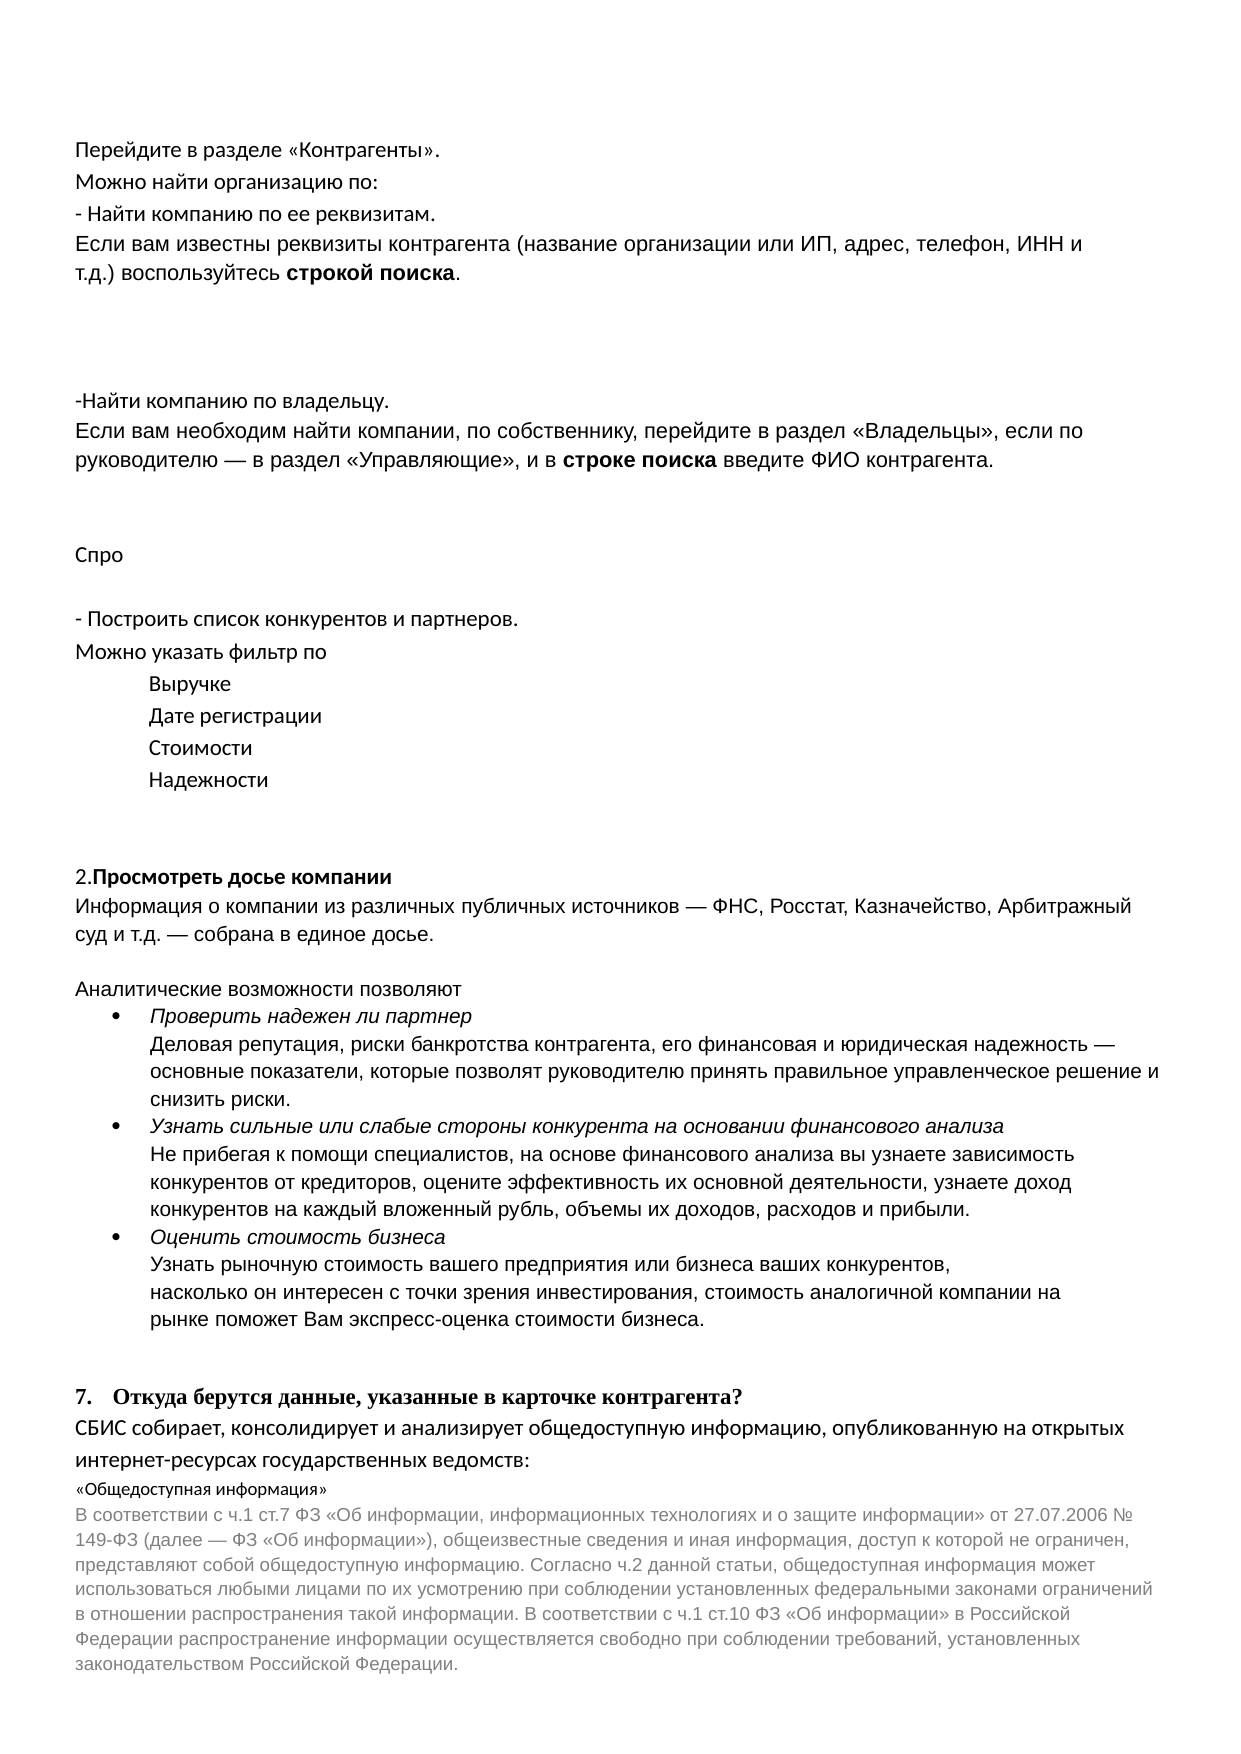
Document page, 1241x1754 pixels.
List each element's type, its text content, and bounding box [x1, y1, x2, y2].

text Можно указать фильтр по [75, 637, 1165, 665]
text «Общедоступная информация» [75, 1477, 1165, 1500]
subtitle Откуда берутся данные, указанные в карточке контрагента? [75, 1383, 1165, 1409]
text Информация о компании из различных публичных источников — ФНС, Росстат, Казначейство, Арбитражный суд и т.д. — собрана в единое досье. [75, 894, 1165, 946]
list Проверить надежен ли партнер [112, 1004, 1165, 1028]
text Стоимости [75, 733, 1165, 761]
text В соответствии с ч.1 ст.7 ФЗ «Об информации, информационных технологиях и о защите информации» от 27.07.2006 № 149-ФЗ (далее — ФЗ «Об информации»), общеизвестные сведения и иная информация, доступ к которой не ограничен, представляют собой общедоступную информацию. Согласно ч.2 данной статьи, общедоступная информация может использоваться любыми лицами по их усмотрению при соблюдении установленных федеральными законами ограничений в отношении распространения такой информации. В соответствии с ч.1 ст.10 ФЗ «Об информации» в Российской Федерации распространение информации осуществляется свободно при соблюдении требований, установленных законодательством Российской Федерации. [75, 1504, 1165, 1674]
text Перейдите в разделе «Контрагенты». [75, 135, 1165, 163]
text Если вам необходим найти компании, по собственнику, перейдите в раздел «Владельцы», если по руководителю — в раздел «Управляющие», и в строке поиска введите ФИО контрагента. [75, 418, 1165, 472]
text СБИС собирает, консолидирует и анализирует общедоступную информацию, опубликованную на открытых интернет-ресурсах государственных ведомств: [75, 1413, 1165, 1473]
text Если вам известны реквизиты контрагента (название организации или ИП, адрес, телефон, ИНН и т.д.) воспользуйтесь строкой поиска. [75, 231, 1165, 285]
text Дате регистрации [75, 701, 1165, 729]
text 2.Просмотреть досье компании [75, 862, 1165, 890]
list Деловая репутация, риски банкротства контрагента, его финансовая и юридическая надежность — основные показатели, которые позволят руководителю принять правильное управленческое решение и снизить риски. [150, 1032, 1165, 1111]
text Можно найти организацию по: [75, 167, 1165, 195]
text - Найти компанию по ее реквизитам. [75, 199, 1165, 227]
list Оценить стоимость бизнеса [112, 1224, 1165, 1248]
text - Построить список конкурентов и партнеров. [75, 604, 1165, 633]
text Надежности [75, 766, 1165, 793]
text Аналитические возможности позволяют [75, 977, 1165, 1001]
list Узнать сильные или слабые стороны конкурента на основании финансового анализа [112, 1114, 1165, 1138]
list Не прибегая к помощи специалистов, на основе финансового анализа вы узнаете зависимость конкурентов от кредиторов, оцените эффективность их основной деятельности, узнаете доход конкурентов на каждый вложенный рубль, объемы их доходов, расходов и прибыли. [150, 1142, 1165, 1221]
text -Найти компанию по владельцу. [75, 386, 1165, 414]
text Спро [75, 540, 1165, 568]
text Выручке [75, 669, 1165, 697]
list Узнать рыночную стоимость вашего предприятия или бизнеса ваших конкурентов, насколько он интересен с точки зрения инвестирования, стоимость аналогичной компании на рынке поможет Вам экспресс-оценка стоимости бизнеса. [150, 1252, 1165, 1331]
